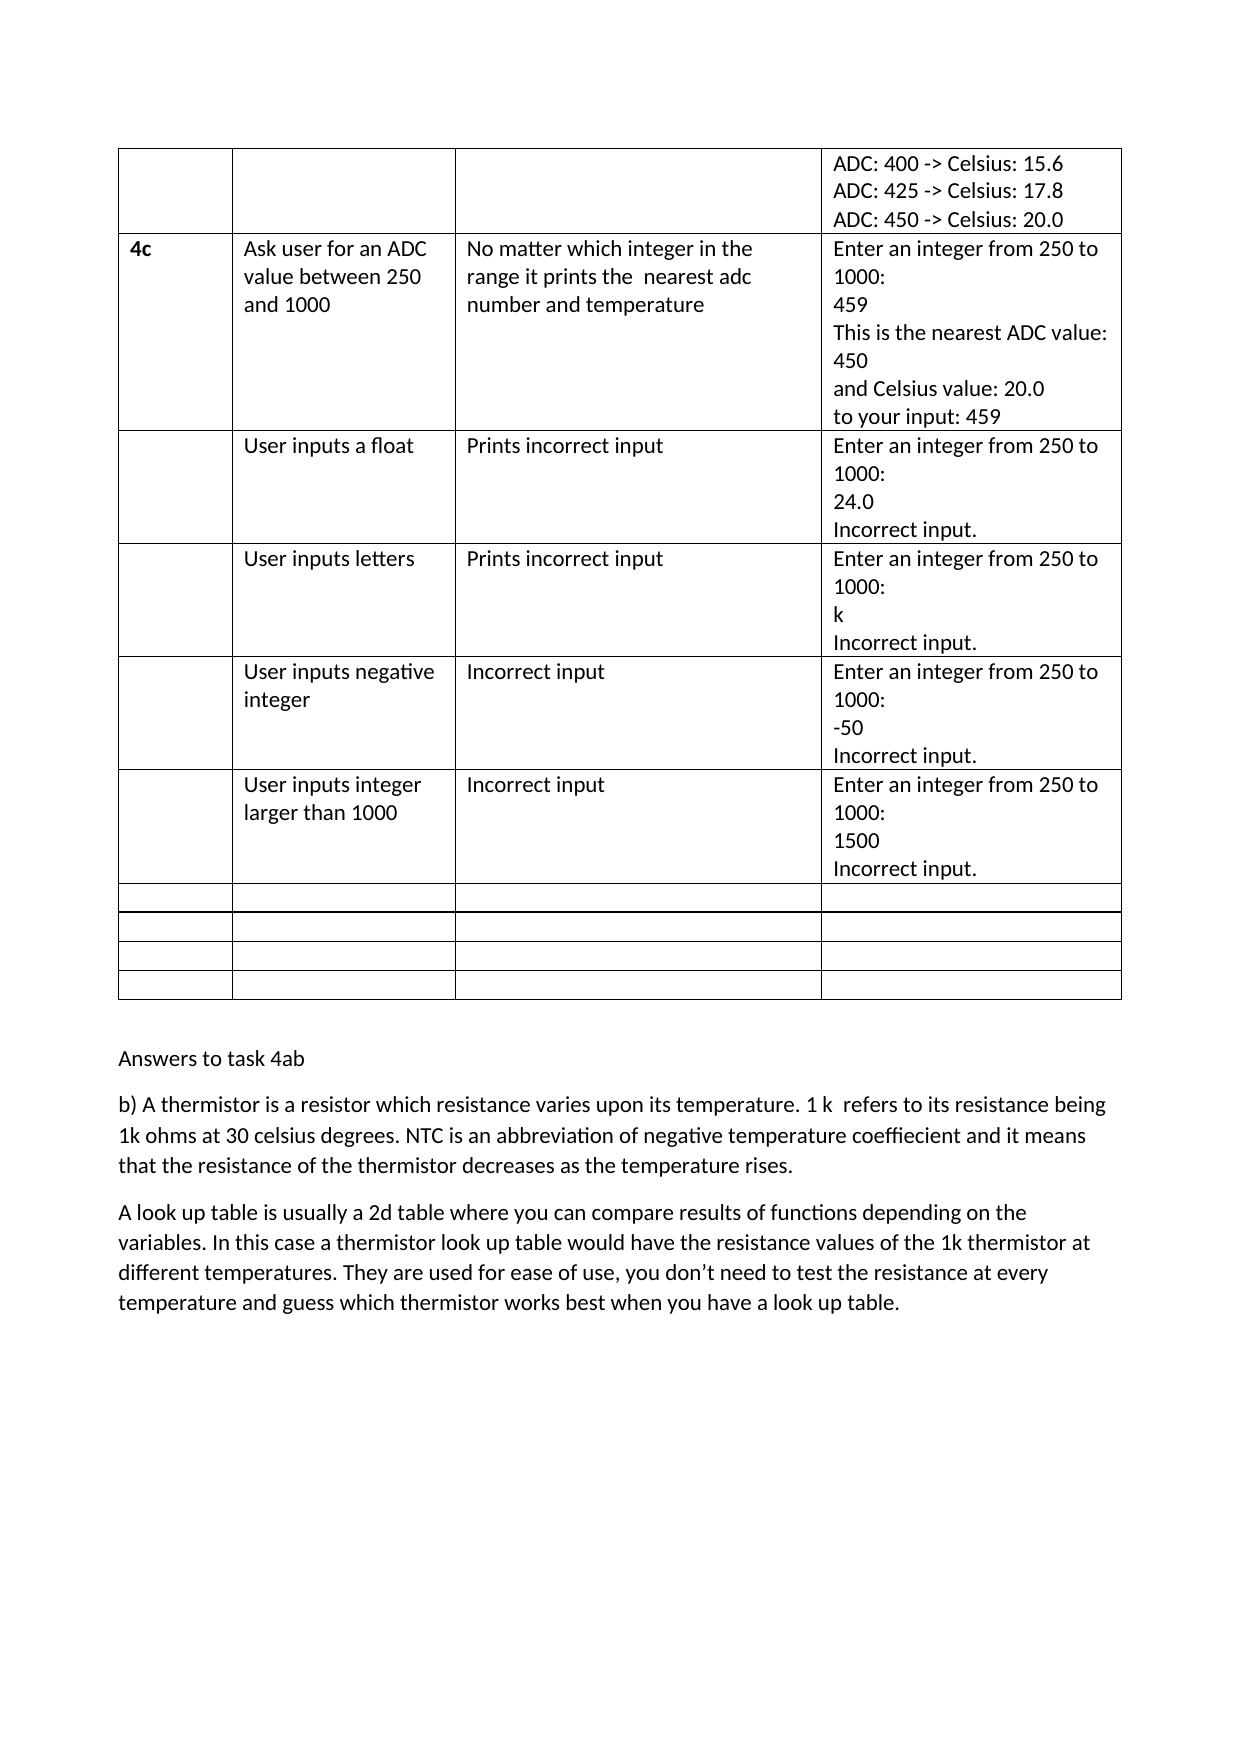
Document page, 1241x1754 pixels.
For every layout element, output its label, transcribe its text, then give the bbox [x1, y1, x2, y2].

table_cell User inputs a float [233, 431, 455, 543]
table_cell Enter an integer from 250 to 1000: 1500 Incorrect input. [822, 770, 1121, 882]
table_cell [233, 884, 455, 911]
table_cell [822, 913, 1121, 941]
table_cell Enter an integer from 250 to 1000: 24.0 Incorrect input. [822, 431, 1121, 543]
table_cell [119, 544, 232, 656]
table_cell [456, 149, 821, 233]
table_cell [456, 971, 821, 999]
text b) A thermistor is a resistor which resistance varies upon its temperature. 1 k refers to its resistance being 1k ohms at 30 celsius degrees. NTC is an abbreviation of negative temperature coeffiecient and it means that the resistance of the thermistor decreases as the temperature rises. [118, 1091, 1122, 1179]
table_cell [233, 942, 455, 969]
table_cell [119, 149, 232, 233]
table_cell Ask user for an ADC value between 250 and 1000 [233, 234, 455, 430]
table_cell Prints incorrect input [456, 431, 821, 543]
table_cell [456, 884, 821, 911]
table_cell [456, 942, 821, 969]
table_cell [822, 942, 1121, 969]
table_cell 4c [119, 234, 232, 430]
table_cell Incorrect input [456, 657, 821, 769]
table_cell User inputs negative integer [233, 657, 455, 769]
table_cell [233, 913, 455, 941]
table_cell Prints incorrect input [456, 544, 821, 656]
table_cell Enter an integer from 250 to 1000: -50 Incorrect input. [822, 657, 1121, 769]
table_cell ADC: 400 -> Celsius: 15.6 ADC: 425 -> Celsius: 17.8 ADC: 450 -> Celsius: 20.0 [822, 149, 1121, 233]
table_cell Enter an integer from 250 to 1000: 459 This is the nearest ADC value: 450 and Celsius value: 20.0 to your input: 459 [822, 234, 1121, 430]
table_cell Incorrect input [456, 770, 821, 882]
table_cell [233, 971, 455, 999]
table_cell [822, 884, 1121, 911]
table_cell Enter an integer from 250 to 1000: k Incorrect input. [822, 544, 1121, 656]
table_cell User inputs integer larger than 1000 [233, 770, 455, 882]
table_cell [119, 770, 232, 882]
table_cell [119, 942, 232, 969]
table_cell No matter which integer in the range it prints the nearest adc number and temperature [456, 234, 821, 430]
table_cell [822, 971, 1121, 999]
text A look up table is usually a 2d table where you can compare results of functions depending on the variables. In this case a thermistor look up table would have the resistance values of the 1k thermistor at different temperatures. They are used for ease of use, you don’t need to test the resistance at every temperature and guess which thermistor works best when you have a look up table. [118, 1198, 1122, 1316]
table_cell [119, 971, 232, 999]
text Answers to task 4ab [118, 1044, 1122, 1072]
table_cell [119, 657, 232, 769]
table_cell [119, 884, 232, 911]
table_cell [119, 431, 232, 543]
table_cell User inputs letters [233, 544, 455, 656]
table_cell [233, 149, 455, 233]
table_cell [119, 913, 232, 941]
table_cell [456, 913, 821, 941]
